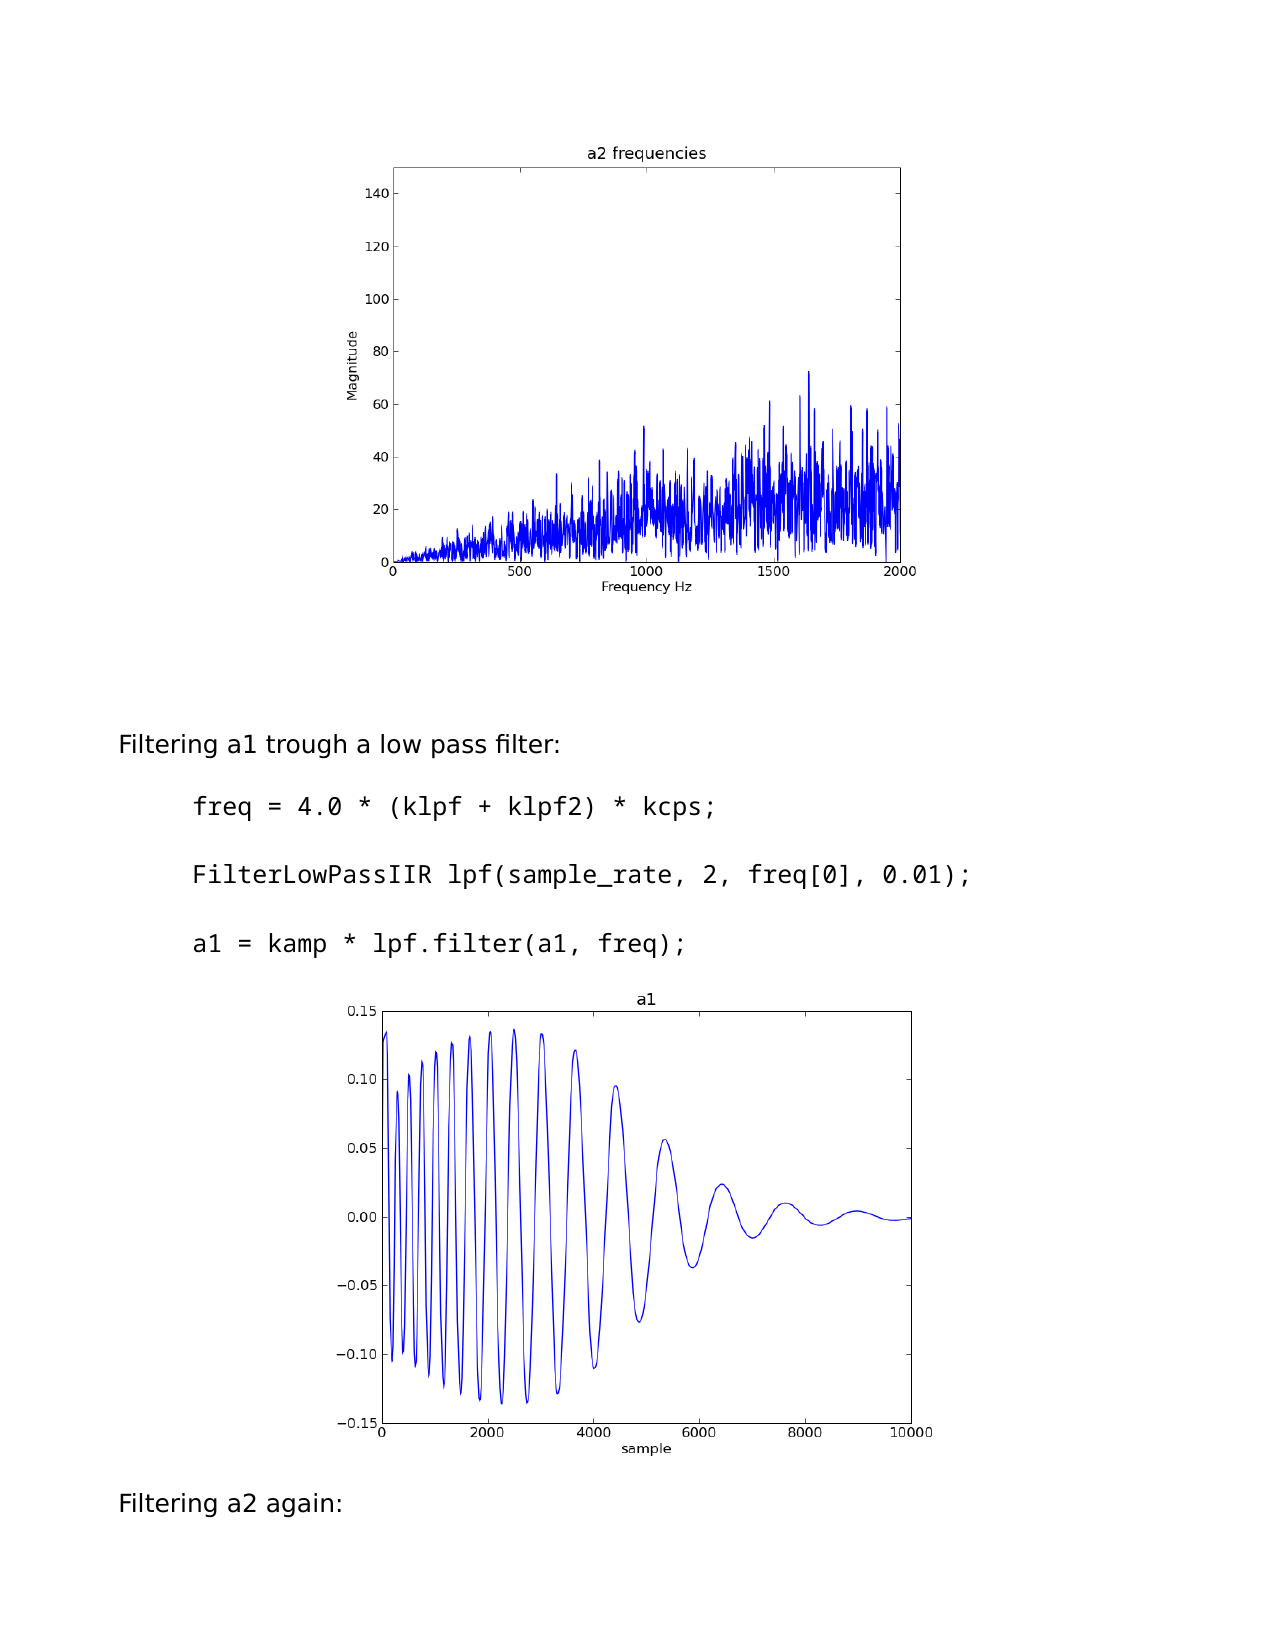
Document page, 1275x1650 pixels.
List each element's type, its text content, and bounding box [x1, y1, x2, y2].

text freq = 4.0 * (klpf + klpf2) * kcps; [192, 789, 1157, 823]
text Filtering a2 again: [118, 1489, 1157, 1518]
text a1 = kamp * lpf.filter(a1, freq); [192, 925, 1157, 959]
picture [311, 118, 964, 611]
picture [296, 959, 979, 1474]
text Filtering a1 trough a low pass filter: [118, 731, 1157, 760]
text FilterLowPassIIR lpf(sample_rate, 2, freq[0], 0.01); [192, 857, 1157, 891]
